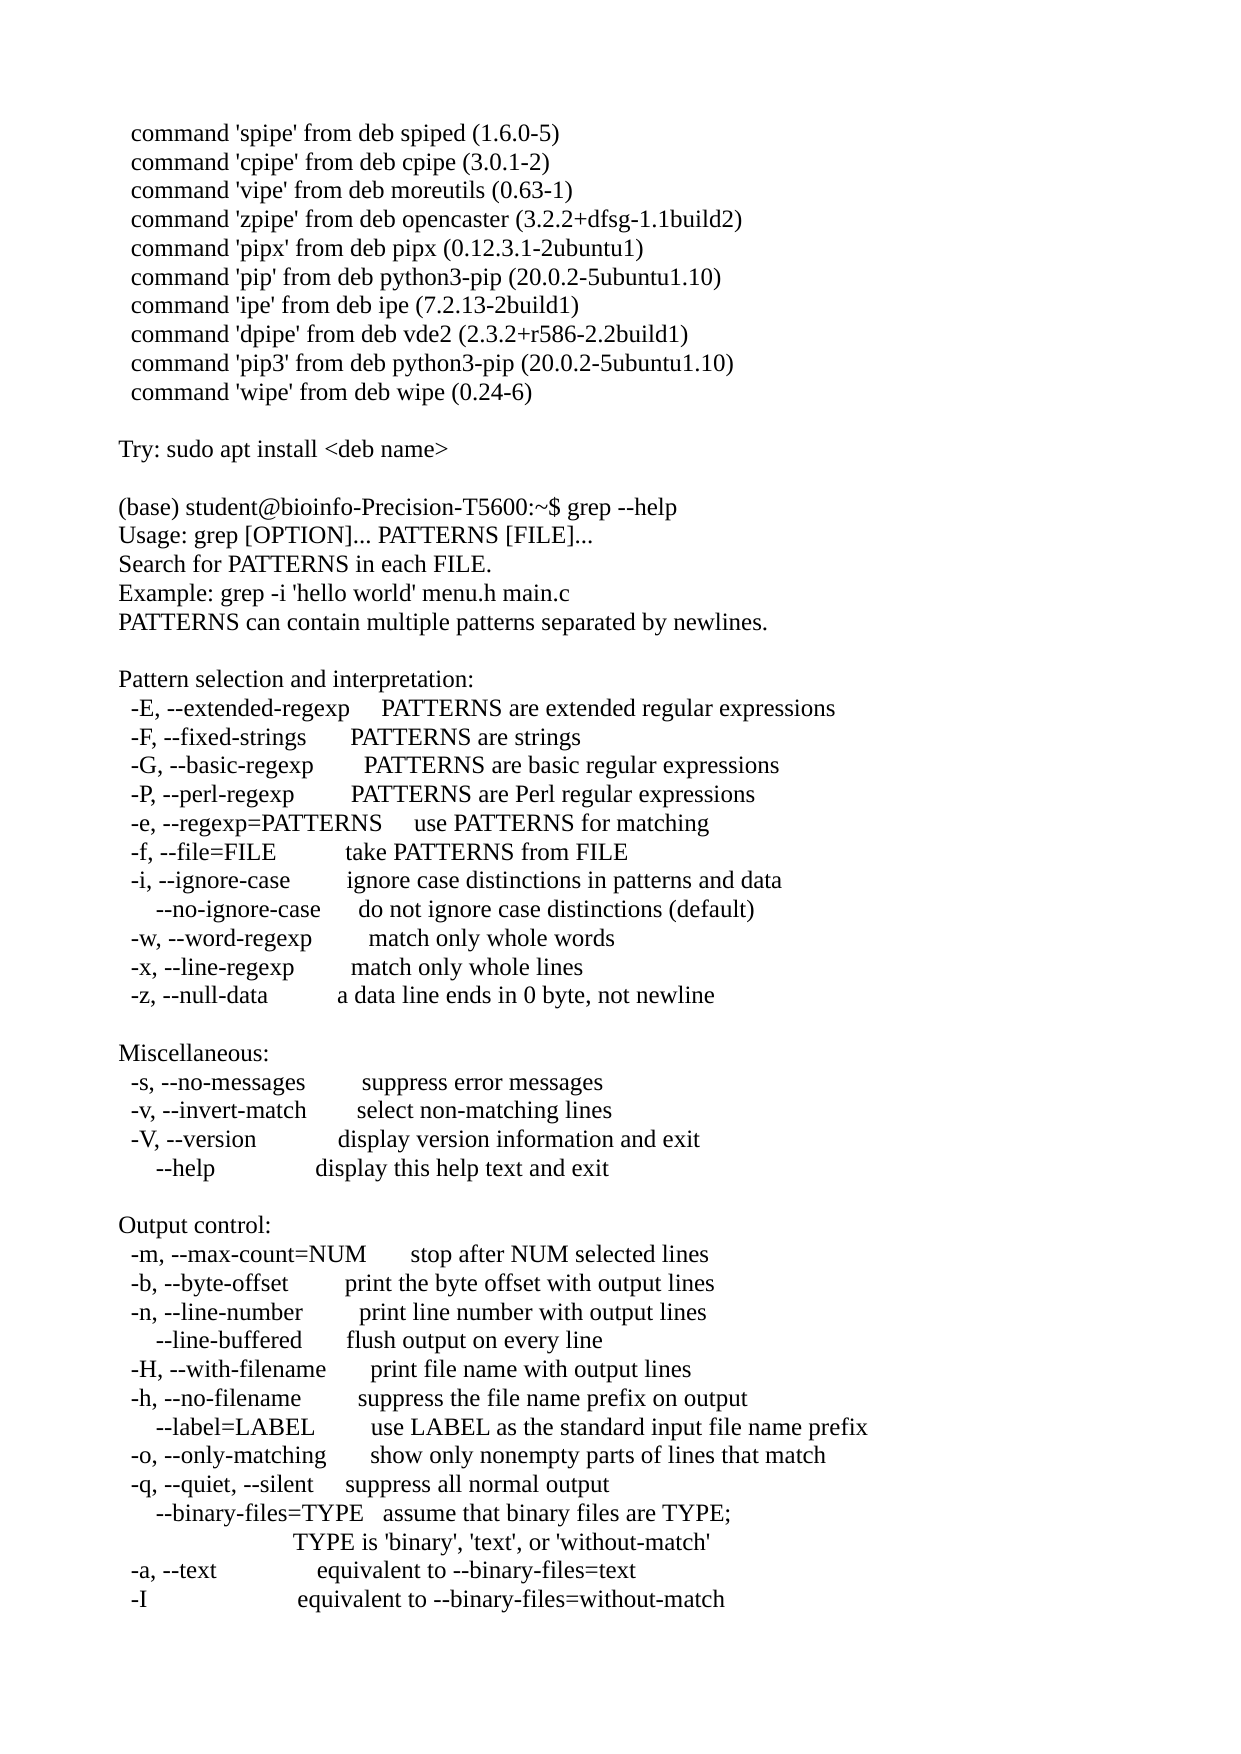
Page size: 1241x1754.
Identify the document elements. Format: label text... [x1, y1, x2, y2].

text command 'pip' from deb python3-pip (20.0.2-5ubuntu1.10) [118, 262, 1122, 291]
text Try: sudo apt install <deb name> [118, 434, 1122, 463]
text command 'vipe' from deb moreutils (0.63-1) [118, 176, 1122, 204]
text command 'dpipe' from deb vde2 (2.3.2+r586-2.2build1) [118, 319, 1122, 348]
text -I equivalent to --binary-files=without-match [118, 1584, 1122, 1613]
text --line-buffered flush output on every line [118, 1326, 1122, 1354]
text -n, --line-number print line number with output lines [118, 1297, 1122, 1326]
text (base) student@bioinfo-Precision-T5600:~$ grep --help [118, 492, 1122, 521]
text -E, --extended-regexp PATTERNS are extended regular expressions [118, 693, 1122, 722]
text command 'pipx' from deb pipx (0.12.3.1-2ubuntu1) [118, 233, 1122, 262]
text --binary-files=TYPE assume that binary files are TYPE; [118, 1498, 1122, 1527]
text command 'spipe' from deb spiped (1.6.0-5) [118, 118, 1122, 147]
text -x, --line-regexp match only whole lines [118, 952, 1122, 981]
text command 'ipe' from deb ipe (7.2.13-2build1) [118, 291, 1122, 319]
text -m, --max-count=NUM stop after NUM selected lines [118, 1239, 1122, 1268]
text command 'cpipe' from deb cpipe (3.0.1-2) [118, 147, 1122, 176]
text -V, --version display version information and exit [118, 1124, 1122, 1153]
text Search for PATTERNS in each FILE. [118, 549, 1122, 578]
text -e, --regexp=PATTERNS use PATTERNS for matching [118, 808, 1122, 837]
text -v, --invert-match select non-matching lines [118, 1096, 1122, 1124]
text -z, --null-data a data line ends in 0 byte, not newline [118, 981, 1122, 1009]
text TYPE is 'binary', 'text', or 'without-match' [118, 1527, 1122, 1556]
text -a, --text equivalent to --binary-files=text [118, 1556, 1122, 1584]
text Pattern selection and interpretation: [118, 664, 1122, 693]
text -s, --no-messages suppress error messages [118, 1067, 1122, 1096]
text -F, --fixed-strings PATTERNS are strings [118, 722, 1122, 751]
text -H, --with-filename print file name with output lines [118, 1354, 1122, 1383]
text -f, --file=FILE take PATTERNS from FILE [118, 837, 1122, 866]
text Miscellaneous: [118, 1038, 1122, 1067]
text -q, --quiet, --silent suppress all normal output [118, 1469, 1122, 1498]
text --no-ignore-case do not ignore case distinctions (default) [118, 894, 1122, 923]
text --help display this help text and exit [118, 1153, 1122, 1182]
text -i, --ignore-case ignore case distinctions in patterns and data [118, 866, 1122, 894]
text Output control: [118, 1211, 1122, 1239]
text command 'zpipe' from deb opencaster (3.2.2+dfsg-1.1build2) [118, 204, 1122, 233]
text -G, --basic-regexp PATTERNS are basic regular expressions [118, 751, 1122, 779]
text -P, --perl-regexp PATTERNS are Perl regular expressions [118, 779, 1122, 808]
text -b, --byte-offset print the byte offset with output lines [118, 1268, 1122, 1297]
text PATTERNS can contain multiple patterns separated by newlines. [118, 607, 1122, 636]
text command 'pip3' from deb python3-pip (20.0.2-5ubuntu1.10) [118, 348, 1122, 377]
text Example: grep -i 'hello world' menu.h main.c [118, 578, 1122, 607]
text -o, --only-matching show only nonempty parts of lines that match [118, 1441, 1122, 1469]
text Usage: grep [OPTION]... PATTERNS [FILE]... [118, 521, 1122, 549]
text -h, --no-filename suppress the file name prefix on output [118, 1383, 1122, 1412]
text --label=LABEL use LABEL as the standard input file name prefix [118, 1412, 1122, 1441]
text -w, --word-regexp match only whole words [118, 923, 1122, 952]
text command 'wipe' from deb wipe (0.24-6) [118, 377, 1122, 406]
